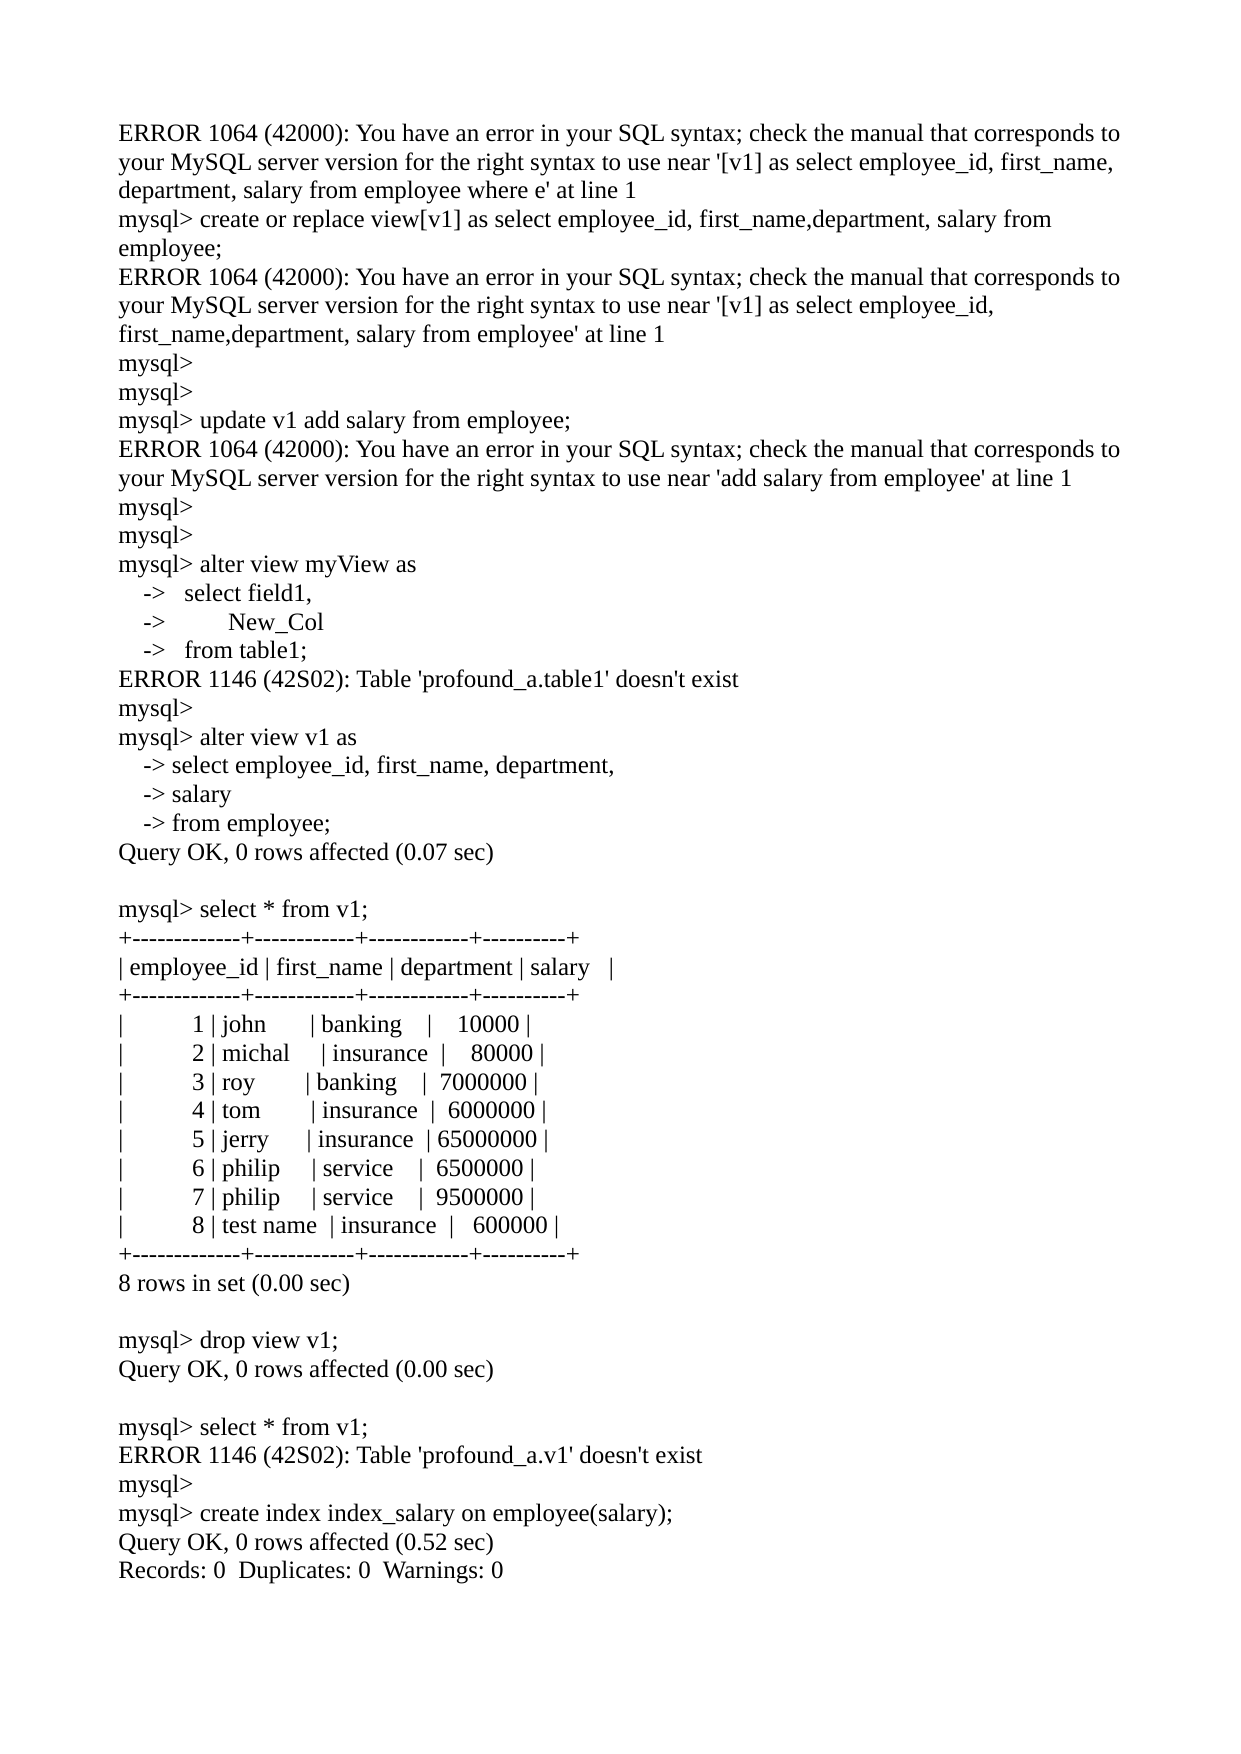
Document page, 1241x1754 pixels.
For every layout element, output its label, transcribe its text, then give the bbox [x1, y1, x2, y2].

text mysql> select * from v1; [118, 1412, 1122, 1441]
text mysql> update v1 add salary from employee; [118, 406, 1122, 434]
text -> New_Col [118, 607, 1122, 636]
text | 8 | test name | insurance | 600000 | [118, 1211, 1122, 1239]
text | 6 | philip | service | 6500000 | [118, 1153, 1122, 1182]
text | 2 | michal | insurance | 80000 | [118, 1038, 1122, 1067]
text | 7 | philip | service | 9500000 | [118, 1182, 1122, 1211]
text Query OK, 0 rows affected (0.07 sec) [118, 837, 1122, 866]
text -> select employee_id, first_name, department, [118, 751, 1122, 779]
text +-------------+------------+------------+----------+ [118, 1239, 1122, 1268]
text mysql> [118, 492, 1122, 521]
text ERROR 1146 (42S02): Table 'profound_a.v1' doesn't exist [118, 1441, 1122, 1469]
text -> select field1, [118, 578, 1122, 607]
text mysql> create index index_salary on employee(salary); [118, 1498, 1122, 1527]
text -> from table1; [118, 636, 1122, 664]
text | employee_id | first_name | department | salary | [118, 952, 1122, 981]
text | 1 | john | banking | 10000 | [118, 1009, 1122, 1038]
text mysql> [118, 1469, 1122, 1498]
text | 3 | roy | banking | 7000000 | [118, 1067, 1122, 1096]
text mysql> [118, 521, 1122, 549]
text mysql> alter view v1 as [118, 722, 1122, 751]
text mysql> create or replace view[v1] as select employee_id, first_name,department, salary from employee; [118, 204, 1122, 262]
text ERROR 1064 (42000): You have an error in your SQL syntax; check the manual that corresponds to your MySQL server version for the right syntax to use near '[v1] as select employee_id, first_name, department, salary from employee where e' at line 1 [118, 118, 1122, 204]
text | 5 | jerry | insurance | 65000000 | [118, 1124, 1122, 1153]
text | 4 | tom | insurance | 6000000 | [118, 1096, 1122, 1124]
text -> from employee; [118, 808, 1122, 837]
text mysql> [118, 693, 1122, 722]
text ERROR 1064 (42000): You have an error in your SQL syntax; check the manual that corresponds to your MySQL server version for the right syntax to use near 'add salary from employee' at line 1 [118, 434, 1122, 492]
text -> salary [118, 779, 1122, 808]
text Query OK, 0 rows affected (0.52 sec) [118, 1527, 1122, 1556]
text mysql> drop view v1; [118, 1326, 1122, 1354]
text ERROR 1064 (42000): You have an error in your SQL syntax; check the manual that corresponds to your MySQL server version for the right syntax to use near '[v1] as select employee_id, first_name,department, salary from employee' at line 1 [118, 262, 1122, 348]
text mysql> [118, 348, 1122, 377]
text +-------------+------------+------------+----------+ [118, 923, 1122, 952]
text mysql> alter view myView as [118, 549, 1122, 578]
text 8 rows in set (0.00 sec) [118, 1268, 1122, 1297]
text mysql> select * from v1; [118, 894, 1122, 923]
text +-------------+------------+------------+----------+ [118, 981, 1122, 1009]
text Records: 0 Duplicates: 0 Warnings: 0 [118, 1556, 1122, 1584]
text ERROR 1146 (42S02): Table 'profound_a.table1' doesn't exist [118, 664, 1122, 693]
text mysql> [118, 377, 1122, 406]
text Query OK, 0 rows affected (0.00 sec) [118, 1354, 1122, 1383]
